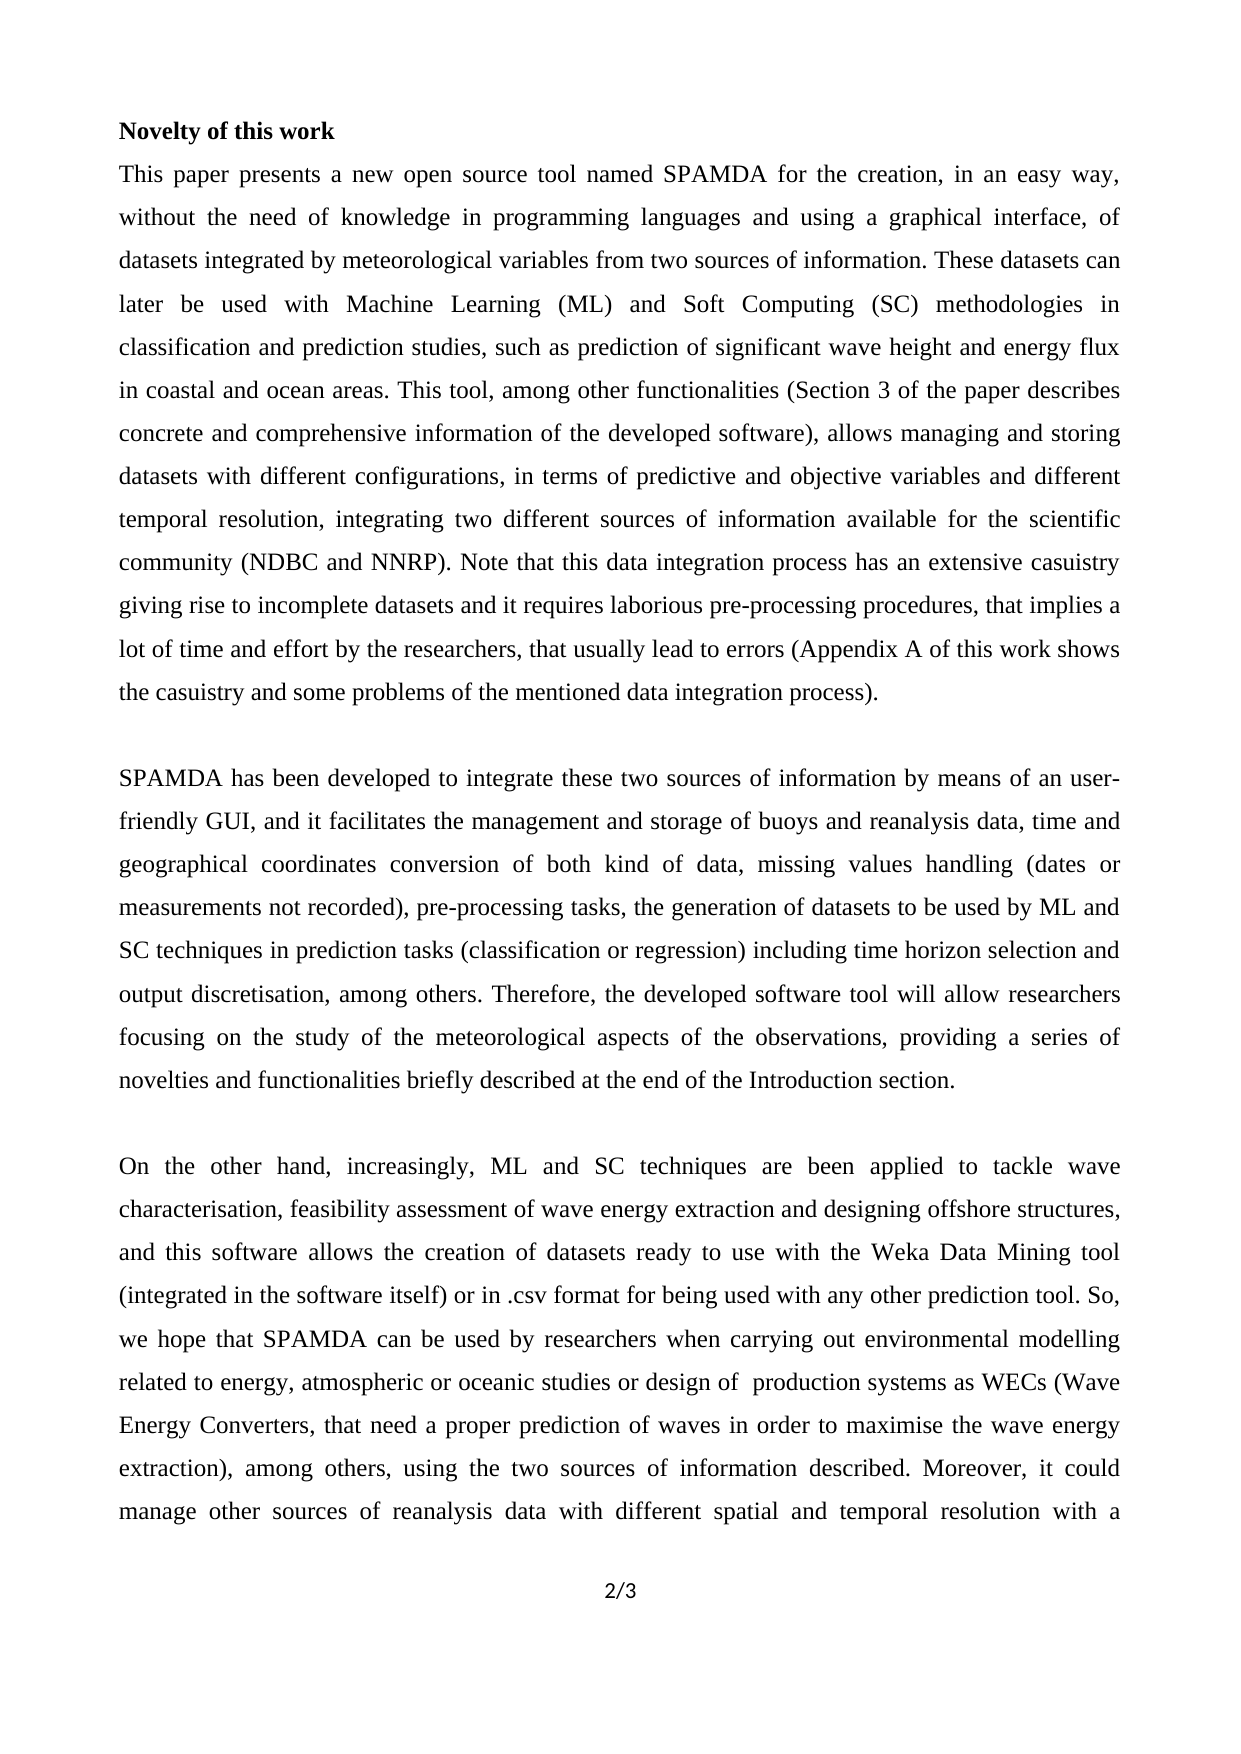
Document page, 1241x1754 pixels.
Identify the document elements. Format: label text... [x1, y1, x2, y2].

text SPAMDA has been developed to integrate these two sources of information by means of an user-friendly GUI, and it facilitates the management and storage of buoys and reanalysis data, time and geographical coordinates conversion of both kind of data, missing values handling (dates or measurements not recorded), pre-processing tasks, the generation of datasets to be used by ML and SC techniques in prediction tasks (classification or regression) including time horizon selection and output discretisation, among others. Therefore, the developed software tool will allow researchers focusing on the study of the meteorological aspects of the observations, providing a series of novelties and functionalities briefly described at the end of the Introduction section. [119, 763, 1121, 1094]
text Novelty of this work [119, 116, 1121, 145]
text This paper presents a new open source tool named SPAMDA for the creation, in an easy way, without the need of knowledge in programming languages and using a graphical interface, of datasets integrated by meteorological variables from two sources of information. These datasets can later be used with Machine Learning (ML) and Soft Computing (SC) methodologies in classification and prediction studies, such as prediction of significant wave height and energy flux in coastal and ocean areas. This tool, among other functionalities (Section 3 of the paper describes concrete and comprehensive information of the developed software), allows managing and storing datasets with different configurations, in terms of predictive and objective variables and different temporal resolution, integrating two different sources of information available for the scientific community (NDBC and NNRP). Note that this data integration process has an extensive casuistry giving rise to incomplete datasets and it requires laborious pre-processing procedures, that implies a lot of time and effort by the researchers, that usually lead to errors (Appendix A of this work shows the casuistry and some problems of the mentioned data integration process). [119, 159, 1121, 706]
text On the other hand, increasingly, ML and SC techniques are been applied to tackle wave characterisation, feasibility assessment of wave energy extraction and designing offshore structures, and this software allows the creation of datasets ready to use with the Weka Data Mining tool (integrated in the software itself) or in .csv format for being used with any other prediction tool. So, we hope that SPAMDA can be used by researchers when carrying out environmental modelling related to energy, atmospheric or oceanic studies or design of production systems as WECs (Wave Energy Converters, that need a proper prediction of waves in order to maximise the wave energy extraction), among others, using the two sources of information described. Moreover, it could manage other sources of reanalysis data with different spatial and temporal resolution with a [119, 1151, 1121, 1525]
